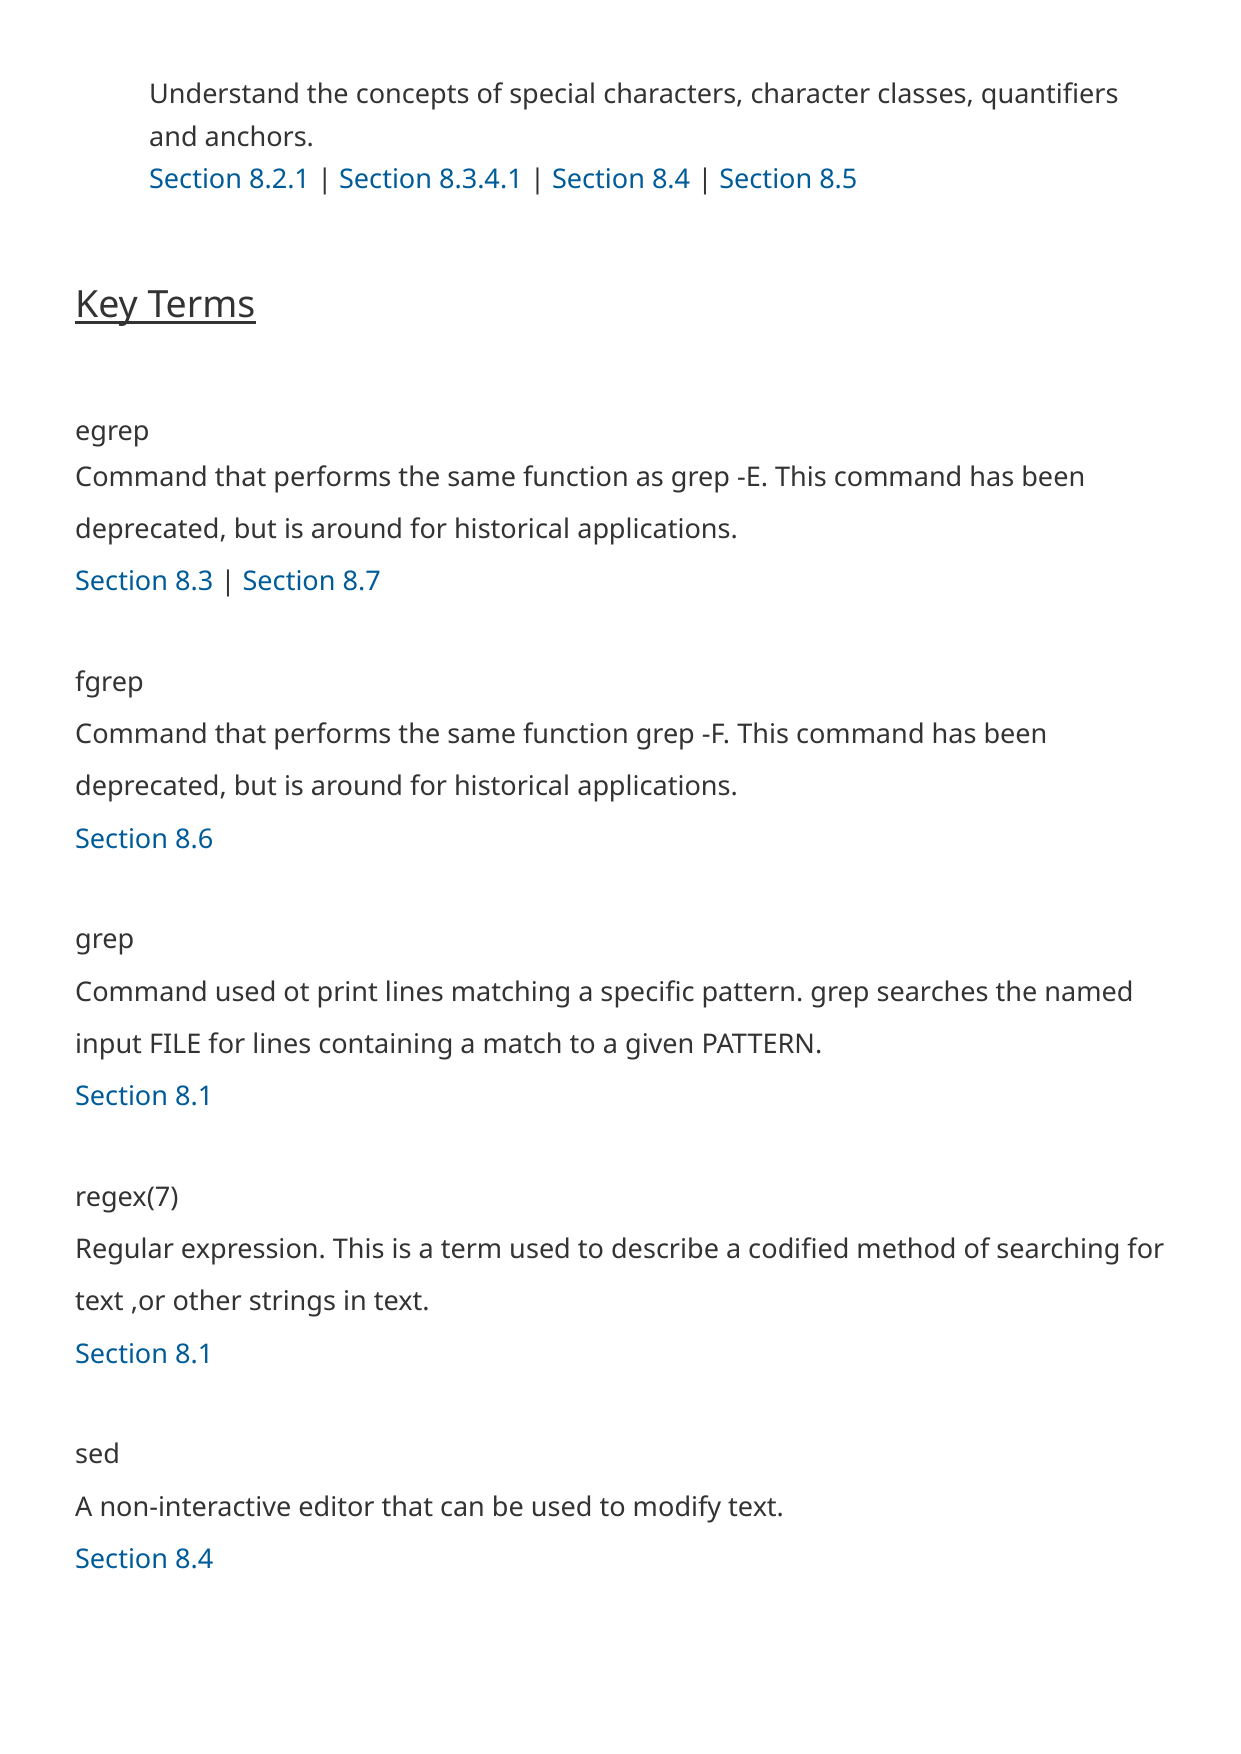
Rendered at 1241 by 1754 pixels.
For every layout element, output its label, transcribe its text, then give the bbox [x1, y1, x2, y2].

text Understand the concepts of special characters, character classes, quantifiers and anchors. Section 8.2.1 | Section 8.3.4.1 | Section 8.4 | Section 8.5 [149, 75, 1165, 197]
text Key Terms [75, 278, 1165, 329]
subtitle egrep [75, 411, 1165, 448]
list Command that performs the same function as grep -E. This command has been deprecated, but is around for historical applications. Section 8.3 | Section 8.7 [75, 457, 1165, 598]
list Command that performs the same function grep -F. This command has been deprecated, but is around for historical applications. Section 8.6 [75, 714, 1165, 856]
list Regular expression. This is a term used to describe a codified method of searching for text ,or other strings in text. Section 8.1 [75, 1229, 1165, 1371]
subtitle fgrep [75, 662, 1165, 699]
list A non-interactive editor that can be used to modify text. Section 8.4 [75, 1487, 1165, 1576]
subtitle grep [75, 920, 1165, 957]
subtitle sed [75, 1435, 1165, 1472]
subtitle regex(7) [75, 1177, 1165, 1214]
list Command used ot print lines matching a specific pattern. grep searches the named input FILE for lines containing a match to a given PATTERN. Section 8.1 [75, 972, 1165, 1113]
